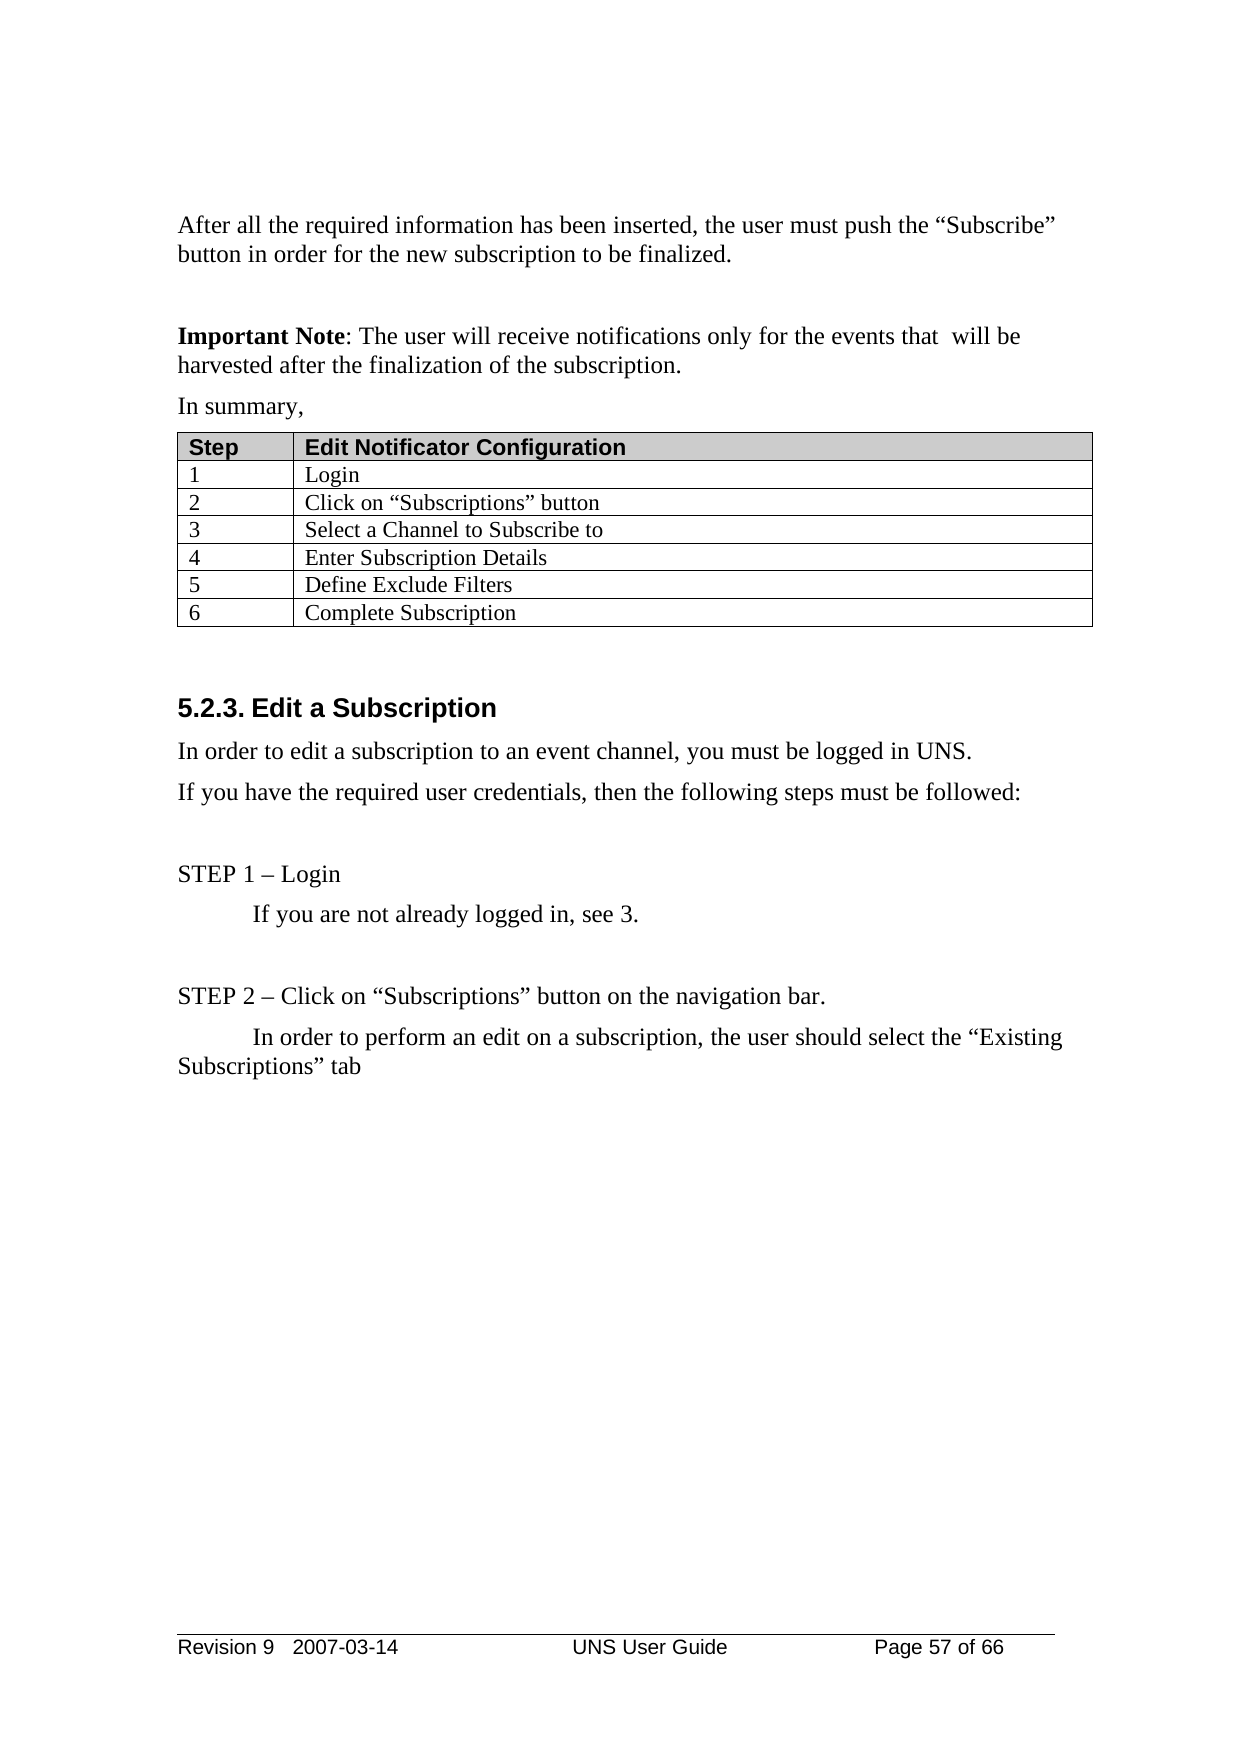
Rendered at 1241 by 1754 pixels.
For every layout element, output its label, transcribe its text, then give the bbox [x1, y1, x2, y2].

subtitle Edit a Subscription [177, 692, 1092, 723]
table_cell Enter Subscription Details [294, 544, 1092, 570]
text In order to perform an edit on a subscription, the user should select the “Existing Subscriptions” tab [177, 1022, 1092, 1080]
table_cell 2 [178, 489, 293, 515]
table_cell 1 [178, 461, 293, 487]
text If you have the required user credentials, then the following steps must be followed: [177, 777, 1092, 806]
table_header Edit Notificator Configuration [294, 433, 1092, 460]
text STEP 2 – Click on “Subscriptions” button on the navigation bar. [177, 981, 1092, 1010]
table_cell Complete Subscription [294, 599, 1092, 626]
table_cell Click on “Subscriptions” button [294, 489, 1092, 515]
table_header Step [178, 433, 293, 460]
table_cell 3 [178, 516, 293, 543]
text If you are not already logged in, see 3. [177, 899, 1092, 928]
text STEP 1 – Login [177, 858, 1092, 887]
table_cell Define Exclude Filters [294, 571, 1092, 598]
text After all the required information has been inserted, the user must push the “Subscribe” button in order for the new subscription to be finalized. [177, 210, 1092, 268]
text Important Note: The user will receive notifications only for the events that will be harvested after the finalization of the subscription. [177, 321, 1092, 379]
table_cell 4 [178, 544, 293, 570]
table_cell Select a Channel to Subscribe to [294, 516, 1092, 543]
text In summary, [177, 391, 1092, 420]
text In order to edit a subscription to an event channel, you must be logged in UNS. [177, 736, 1092, 765]
table_cell 6 [178, 599, 293, 626]
table_cell Login [294, 461, 1092, 487]
table_cell 5 [178, 571, 293, 598]
